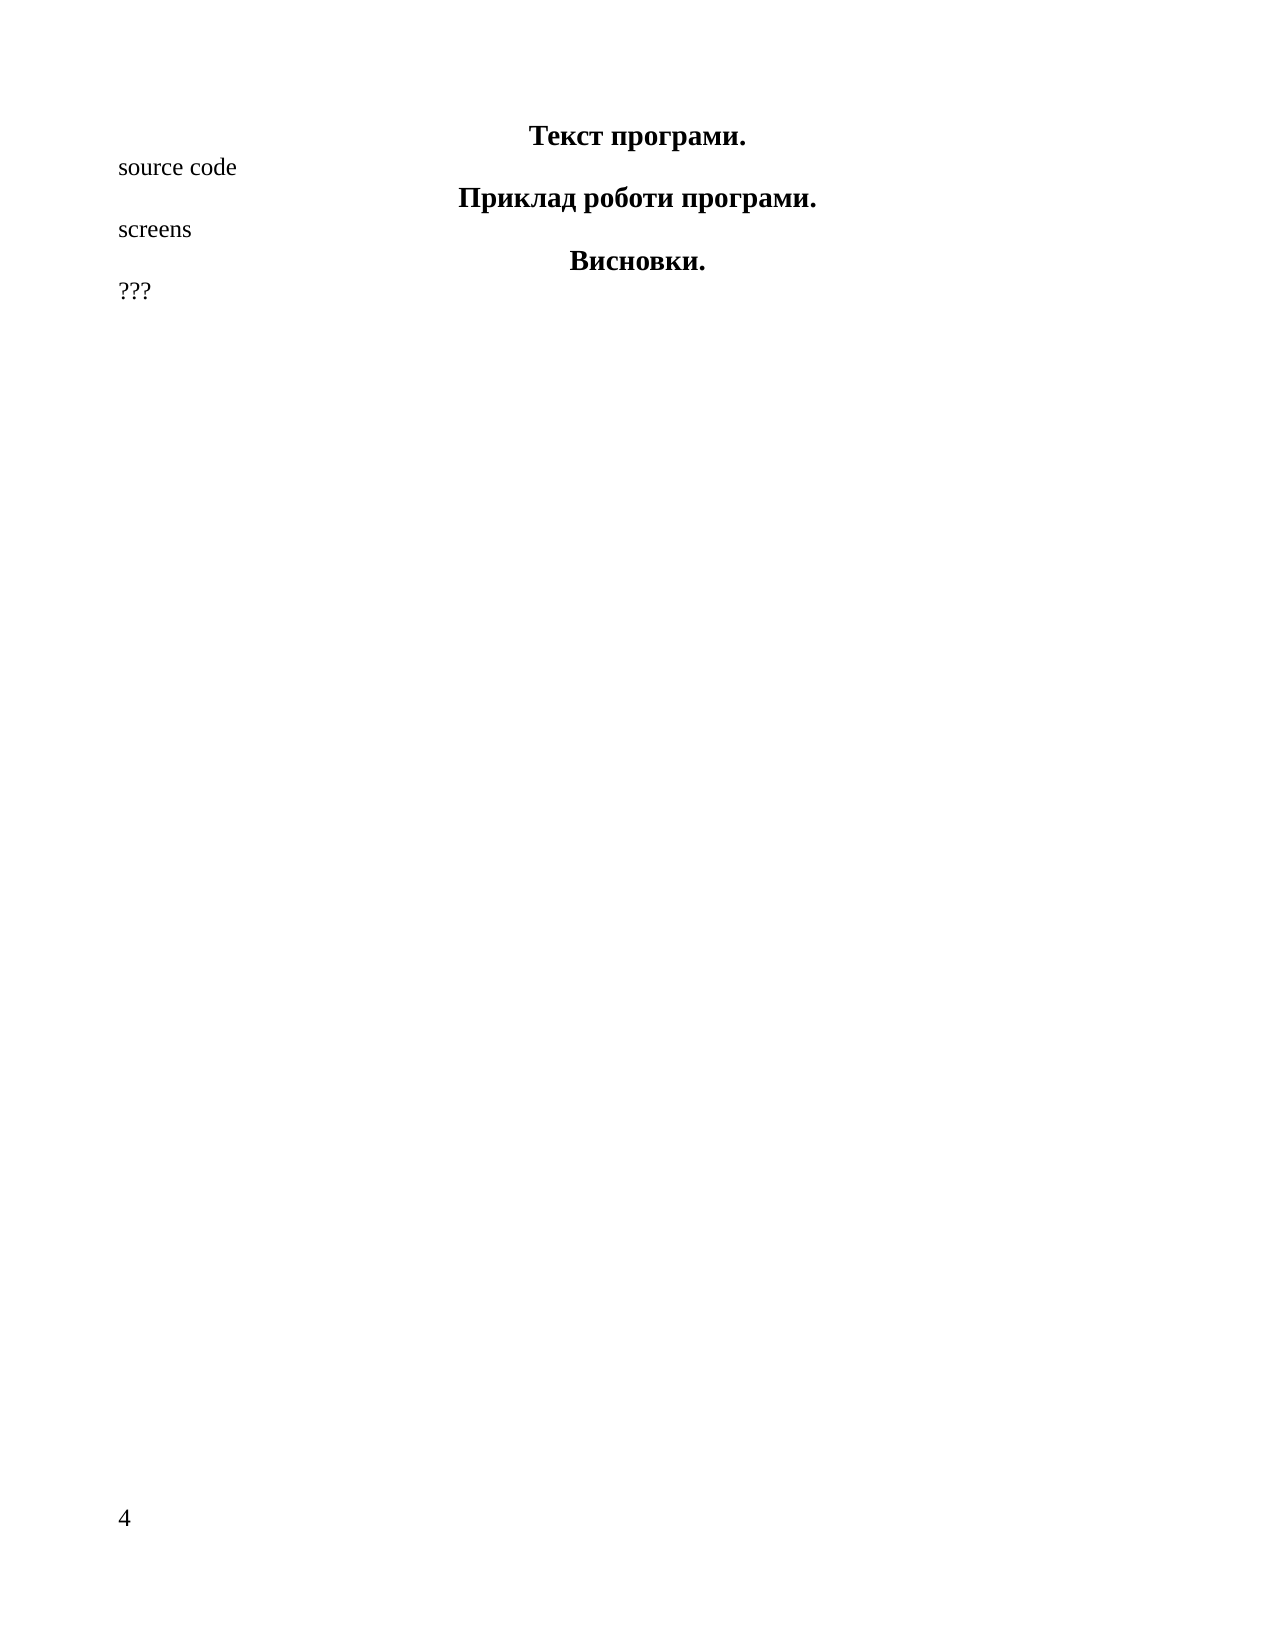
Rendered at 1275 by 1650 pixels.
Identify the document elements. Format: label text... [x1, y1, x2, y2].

text screens [118, 214, 1157, 243]
text Висновки. [118, 243, 1157, 276]
text Текст програми. [118, 118, 1157, 152]
text source code [118, 152, 1157, 180]
text ??? [118, 276, 1157, 305]
text Приклад роботи програми. [118, 180, 1157, 214]
